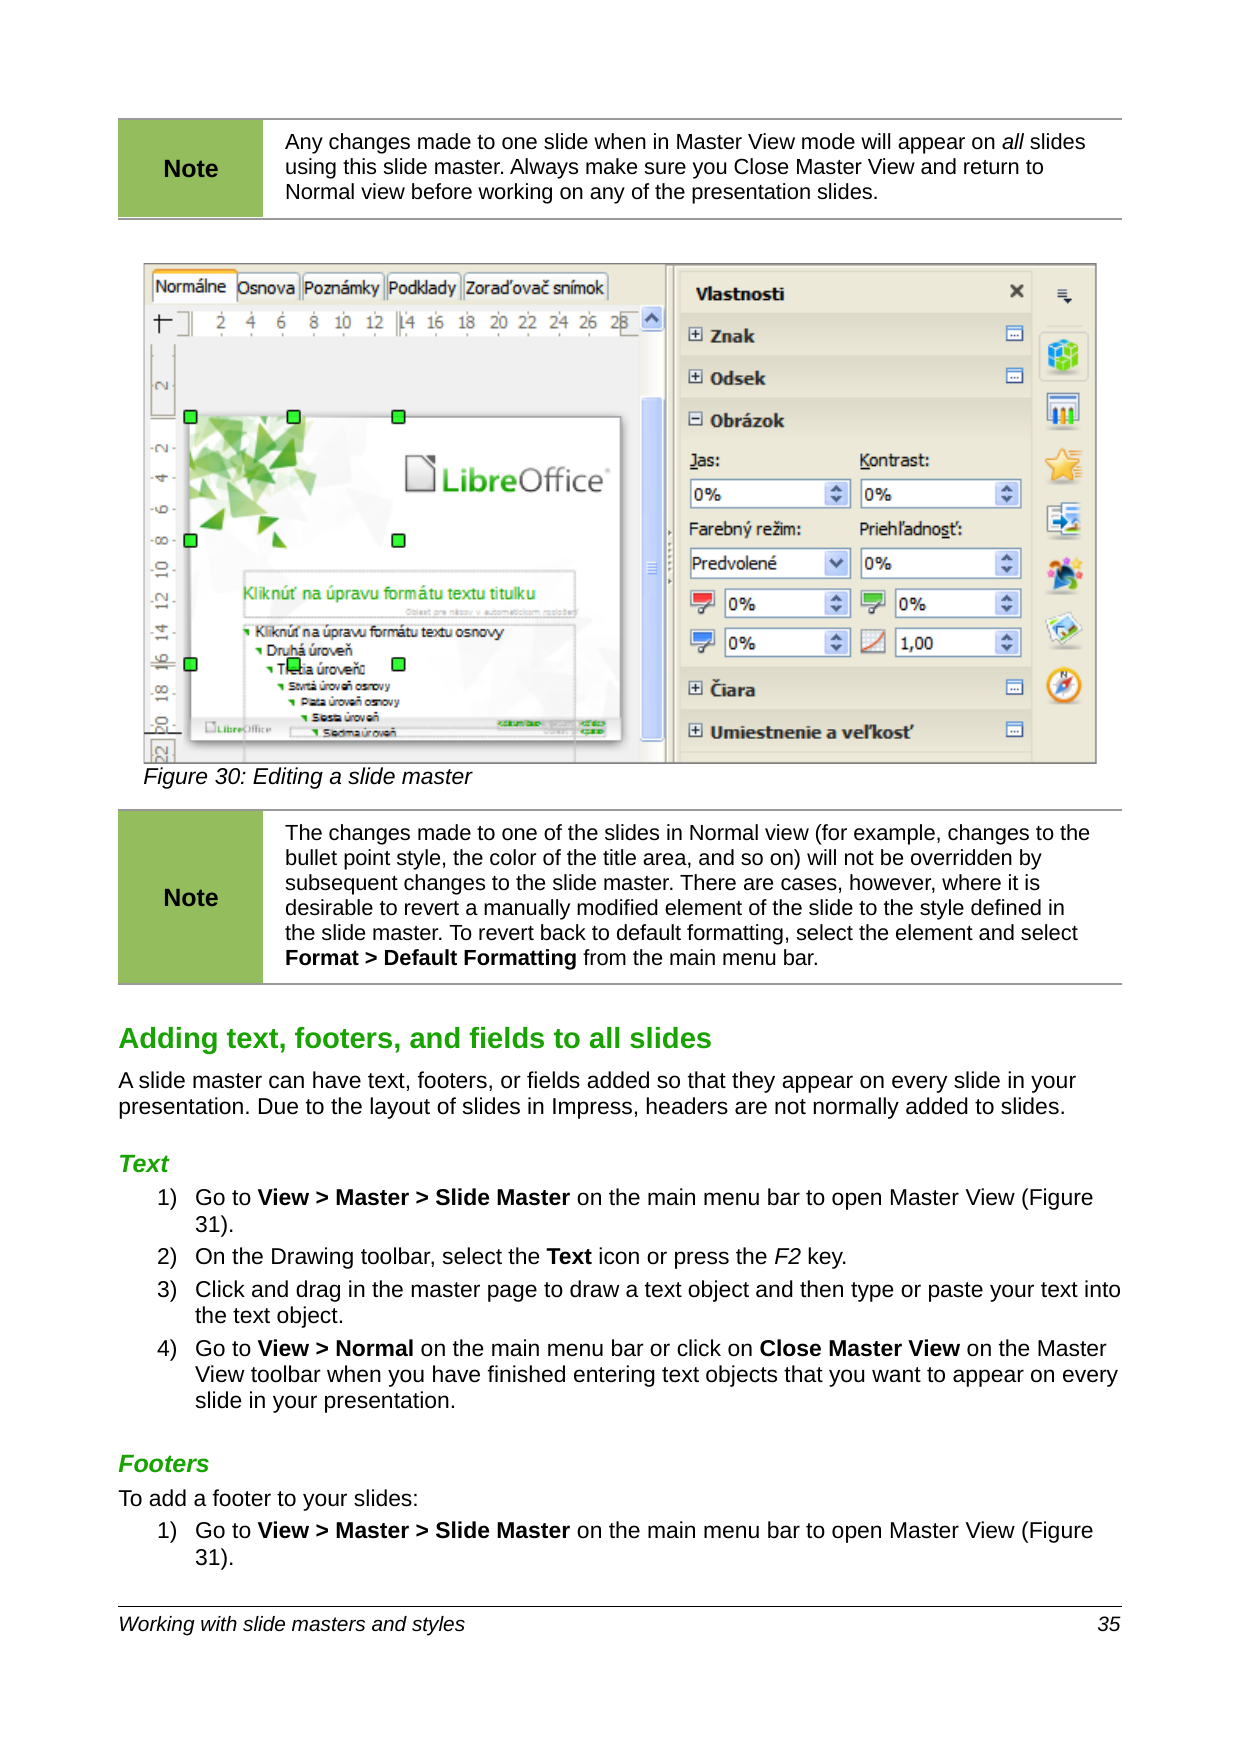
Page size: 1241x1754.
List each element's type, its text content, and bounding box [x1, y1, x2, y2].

picture [143, 263, 1097, 764]
list Click and drag in the master page to draw a text object and then type or paste your text into the text object. [177, 1276, 1122, 1328]
table_header Note [118, 120, 263, 217]
table_header Note [118, 811, 263, 983]
list Go to View > Normal on the main menu bar or click on Close Master View on the Master View toolbar when you have finished entering text objects that you want to appear on every slide in your presentation. [177, 1335, 1122, 1414]
list A slide master can have text, footers, or fields added so that they appear on every slide in your presentation. Due to the layout of slides in Impress, headers are not normally added to slides. [118, 1067, 1122, 1119]
subtitle Adding text, footers, and fields to all slides [118, 1021, 1122, 1054]
list Go to View > Master > Slide Master on the main menu bar to open Master View (Figure 31). [177, 1184, 1122, 1237]
subtitle Footers [118, 1449, 1122, 1478]
subtitle Text [118, 1149, 1122, 1178]
list To add a footer to your slides: [118, 1484, 1122, 1511]
text Figure 30: Editing a slide master [143, 764, 1097, 790]
table_header Any changes made to one slide when in Master View mode will appear on all slides using this slide master. Always make sure you Close Master View and return to Normal view before working on any of the presentation slides. [264, 120, 1122, 217]
list On the Drawing toolbar, select the Text icon or press the F2 key. [177, 1243, 1122, 1269]
list Go to View > Master > Slide Master on the main menu bar to open Master View (Figure 31). [177, 1517, 1122, 1570]
table_header The changes made to one of the slides in Normal view (for example, changes to the bullet point style, the color of the title area, and so on) will not be overridden by subsequent changes to the slide master. There are cases, however, where it is desirable to revert a manually modified element of the slide to the style defined in the slide master. To revert back to default formatting, select the element and select Format > Default Formatting from the main menu bar. [264, 811, 1122, 983]
